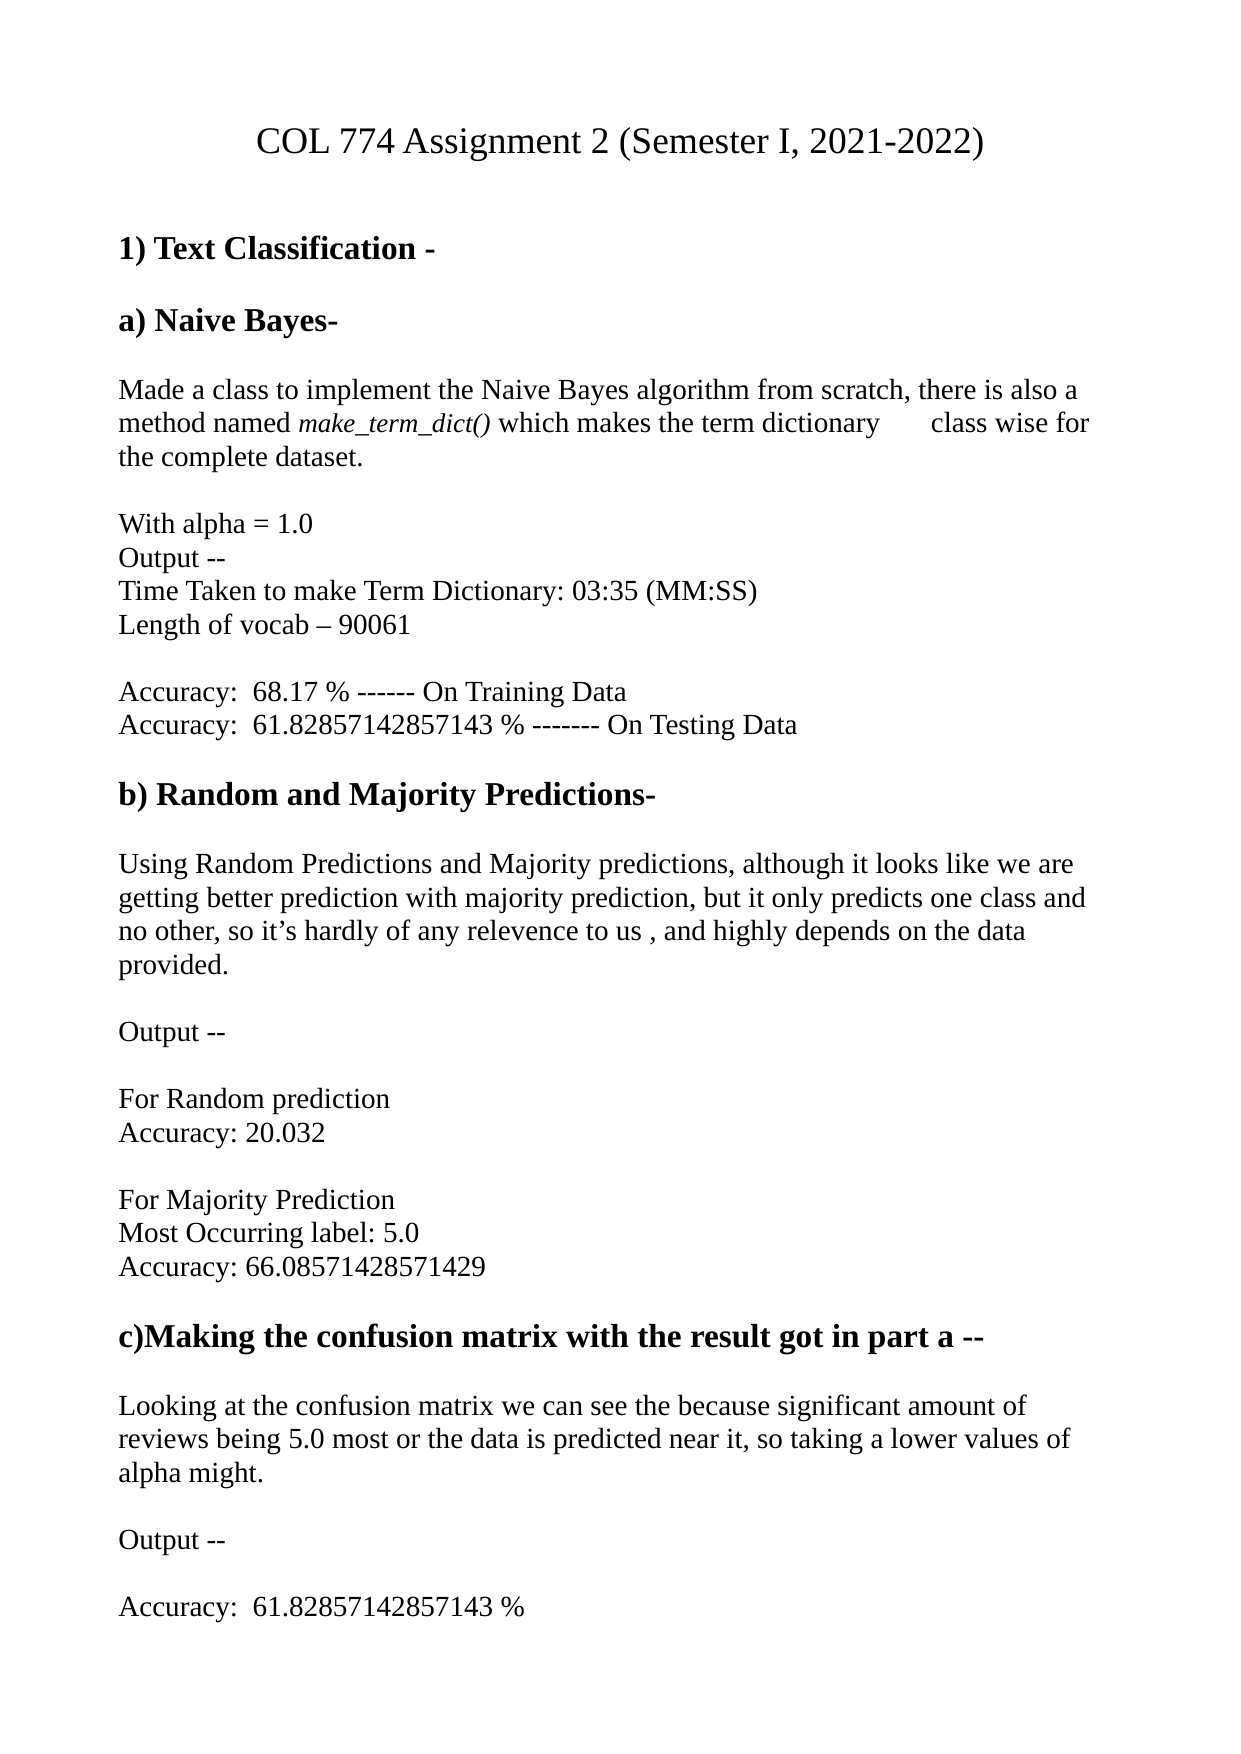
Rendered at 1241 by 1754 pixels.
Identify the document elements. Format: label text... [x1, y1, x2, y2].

text For Majority Prediction [118, 1182, 1122, 1215]
text Using Random Predictions and Majority predictions, although it looks like we are getting better prediction with majority prediction, but it only predicts one class and no other, so it’s hardly of any relevence to us , and highly depends on the data provided. [118, 846, 1122, 981]
text Accuracy: 61.82857142857143 % ------- On Testing Data [118, 707, 1122, 741]
text c)Making the confusion matrix with the result got in part a -- [118, 1316, 1122, 1354]
text Time Taken to make Term Dictionary: 03:35 (MM:SS) [118, 573, 1122, 607]
text Output -- [118, 1014, 1122, 1048]
text b) Random and Majority Predictions- [118, 774, 1122, 813]
text Made a class to implement the Naive Bayes algorithm from scratch, there is also a method named make_term_dict() which makes the term dictionary class wise for the complete dataset. [118, 372, 1122, 473]
text Looking at the confusion matrix we can see the because significant amount of reviews being 5.0 most or the data is predicted near it, so taking a lower values of alpha might. [118, 1388, 1122, 1488]
text With alpha = 1.0 [118, 506, 1122, 540]
text 1) Text Classification - [118, 228, 1122, 267]
text Length of vocab – 90061 [118, 607, 1122, 640]
text Most Occurring label: 5.0 [118, 1215, 1122, 1249]
text a) Naive Bayes- [118, 300, 1122, 338]
text Output -- [118, 540, 1122, 573]
text Accuracy: 20.032 [118, 1115, 1122, 1148]
text Accuracy: 66.08571428571429 [118, 1249, 1122, 1282]
text For Random prediction [118, 1081, 1122, 1115]
text Accuracy: 61.82857142857143 % [118, 1589, 1122, 1623]
text COL 774 Assignment 2 (Semester I, 2021-2022) [118, 118, 1122, 161]
text Output -- [118, 1522, 1122, 1556]
text Accuracy: 68.17 % ------ On Training Data [118, 674, 1122, 707]
